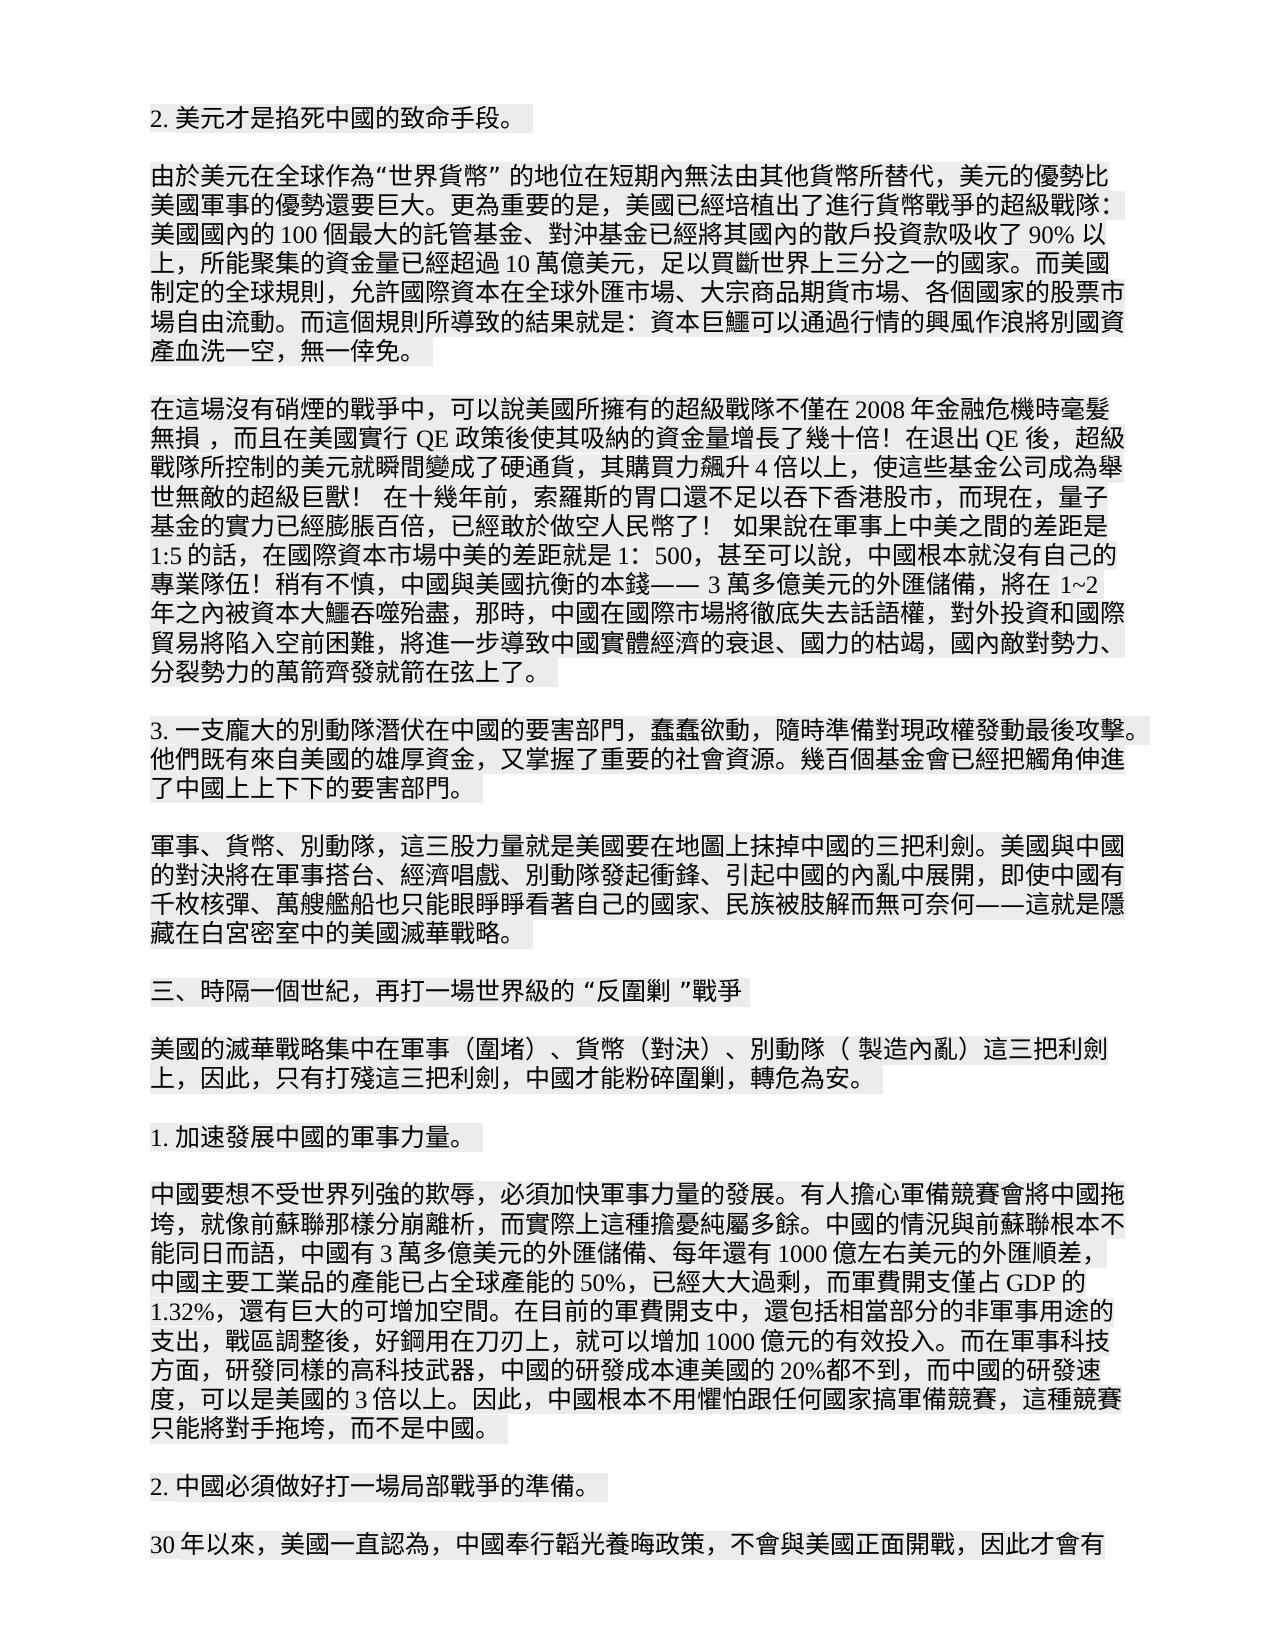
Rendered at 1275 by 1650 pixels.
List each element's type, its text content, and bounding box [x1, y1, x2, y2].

text 這是朋友傳來的一篇文字，作者不詳；有人認為它出自中共高層智囊。究竟誰寫的，我不知道。但我仔細看了內容，寫得還不錯。事實上它只是寫出了一些普通常識，但這樣一些普通常識，卻幾乎不可能出現在這個無腦島上。 對於台灣人來說，不管你多麼不願意閱讀這樣一種 “乏味” 、不夠爆奶爆紅或有趣好笑的文章，最好還是讀一讀，因為它極其簡潔地闡明了世界下一個二十年風雲變幻的基本主軸。就跟下棋一樣，你不可能有效理解單獨一件事，除非你把它放在一個基本架構上來理解，或許才能明白為什麼會有這樣一件事的發生或存在。 政治上或經濟上，沒有什麼事是偶然的(難道會有人下棋是憑著隨機與偶然？)；輕易能看懂的叫陽謀，帶點內在模糊的叫陰謀。不管陰謀或陽謀，任何大小事的背後都是一套謀略與盤算。在我對政治、經濟的理解裏，沒有陰謀二字；所謂陰謀，只不過是細節或許還不是很清楚的一種謀略布局，而這一切布局的背後，大約就是底下這文章所闡述的這樣一個基本架構。也許20年後還活在世上的人，終究都會見到這套基本劇情的某種結局。我認為它會是一個悲劇。特別是在這島上，無人可置身事外；越早面對它，越能知道如何自處，知道自己在這樣一場無可避免的鬥爭中應抉擇什麼樣的善惡位置。當然，你也可以 “選擇” 當一個無腦的奴隸，繼續抓寶什麼夢的，繼續關注一些島內低能人事物 (謂之意見領袖) 的每日動態。 蘇古諾夫經常強調培養一個社會的文化內涵之基本重要性，他相信 “美” 確實能救世界。對此，我依然也還懷著信仰。“美” 足以讓我們脫離烏合之眾，讓我們從群眾之中的零點零零零零零零零零零幾，變成一個完整的 “一”，重拾完整人性，使我們從一隻面目模糊無腦冷血的 “蛆”，成為一個真正意義上的 “人”，自然就會在善惡上做出合適判斷，而不再只是他人為惡的一種廉價工具。 陳真 2016. 08. 24. ================== 美國戰略泄露 中國保衛戰已打響 作者不詳 2016八月 本世紀以來，把中國作為最大的假想敵，苦心積慮要將中國解體，變成第二個前蘇聯，已經成為美國政客的既定國策，這一點已經無可置疑。但這場戰爭如何佈局、如何去打，更是傾盡了從華爾街到白宮、從五角大樓到幾百個基金會所能召喚的全部國家智慧。這是個自從有人類以來前所未有的巨大工程，是從軍事、外交、政治到經濟、文化五面合圍的超級戰略佈局。 一、中國招惹了誰？ 為什麼美國要針對中國進行全面封殺的戰爭？在人類歷史上為什麼會出現中、美大對決？這是因為：自前蘇聯解體後，西方國家的政客和思想家就認為他們已經制定了世界各國的遊戲規則，也就是世界秩序。在這個世界秩序中，美國是世界的中心和統治者，理由是美國手中有兩件讓全世界所有國家都為之臣服的必殺之器：一是絕對的軍事優勢，足以消滅和震懾一切不聽話的國家；二是作為世界貨幣的美元，只要開動印刷機，就可以無所顧忌掠奪全世界的財富。 所以，美國是世界大家庭中的第一層級，而美國的親密盟國——歐洲、日澳新等貴族國家則為第二層級，餘者為第三層級僕從國、第四層級苦力國、第五層級邊緣國構成了世界的秩序。西方國家認為，這個世界秩序至少應該維持1000年！ 在上述的世界秩序中，貴族以上層級的那些國家和那些國家主流社會的公民，不再從事財富的生產，只從事科學研究、文化創造和宇宙冒險，將成為科技進步的創造者和享用者、以及宇宙的拓荒者；而僕從國、苦力國以下層級的國家和人民，將徹底淪為貴族以上國家提供物質財富的生產者甚至是 "會說話的機器”，這部分人類根本就不需要智慧的培養，只要能學會從事最低檔工作的一技之長、在業餘時間沉溺于發達國家的智慧人類為他們開發的網路遊戲就可以了。 因此，500年後世界各國，人類不同階層的差距將被無限制拉大，貴族國家主流階層人群的平均壽命將超過300歲，而僕從國以下層級國家的人均壽命還停留在70-80歲左右；主流國家人的平均智商將會達到200，而非主流國家人的平均智商將退化到80。這就是以美國為軸心的貴族國家心中夢寐以求的千年世界秩序。 而中國，雖然只關注自身發展，在國際事務中誰也不招惹，但還是中槍了。為什麼？就是因為被中國看成是“誰也不招惹” 的自身發展，不經意間已經成為貴族國家“世界秩序”的攪局者。 在這個被貴族國家既定的“世界秩序”中，中國應該是“僕從國”、“打工族” 的身份，但中國的發展已經僭越了這個身份。儘管中國並沒有挑戰已有“世界秩序”的故意，而在事實上卻已經對原有的“世界秩序”構成了威脅。 1. 人民幣越來越強大，並正在成為許多國家的結算貨幣和儲備貨幣，已經嚴重威脅到了美元的核心地位。這意味著什麼？無須解釋，美國在世界上唯我獨尊的“鎮山之寶”即將被人民幣這個 "他山之玉” 所動搖。 2.“殲20”威脅到了“F22”的至高無上的地位。美國是靠超強的軍事實力稱霸天下的，“臥榻之側豈容他人酣睡”？ 雖然中國並沒有把美國當成敵人，但是，當中國的軍事實力越來越接近于美國時，殲20的出現只是中國軍力全面躍升的一個縮影。這樣下去還了得？ 再過50年，美國軍事的絕對優勢將不復存在，還如何讓天下諸侯匍匐在地、頂禮膜拜？ 3. 中國的“華為”正在逼近美國的微軟。以往，在眾多科學研究和工程技術領域的頂級俱樂部裏，從來沒有中國人的身影，但這種情況已經發生微妙的變化，中國已經在世界科技前沿如影隨形。作為世界上獲得諾貝爾獎最多的國家，科技的領導者地位一直是美國既可以賺全世界的錢，又可以向嘍囉國家施以狗糧的源泉，但是中國科學家步步緊逼的追趕，已經使科學技術制高點的美國產生了莫名的危機感。 4. 中國經濟的快速增長，創造出人類經濟史上沒有先例的模式和奇跡，使越來越多的國家更加欣賞中國模式。而對於一直充當全球“教父” 的美國來說，只能眼睜睜看著中國正在成為大多數發展中國家模仿的對象，而美國為這些國家制定的 “教材”已經無人問津。如果按照這種趨勢發展下去，若干年後，原來的發達國家都會被“ 新興經濟體”國家邊緣化。 5. 按照西方國家關於“世界秩序”的定義，中國只能是第四層級——苦力國的一員，擔負著為貴族國家提供廉價勞動力和廉價商品的分工，而中國文化就完全沒有存在的必要了，西方文化應該成為主流的普世文化，中國的固有文化應該終結和湮滅。然而，不安分的中國不僅向全世界輸出自己的有形產品，而且在輸出自己的文化，讓世界上越來越多的人為中國文化—— 中國的影視作品、中國的風俗、中國博大精深的思維方式而陶醉。這還得了？西方文化要想普世，豈能容忍“異端邪說” 與之一同坐在佈道的講臺之上？ 可見，即便是中國埋頭幹自己的事情、走自己的路，奉行“你好、我好、他也好”、誰也不得罪的和平外交政策，還是把美國給得罪了。不把中國置於死地，美國就霸權難保，保不住霸權，一切浮華都會化為烏有，這怎能不讓美國寢食難安？ 這就是美國執意要圍殲中國的根本原因。 二、一山不容二虎，美國將怎樣圍殲中國？ 在鄧小平時代，中國奉行的是韜光養晦、全面收斂政治、外交、軍事、文化在國家大局中的級別、只謀求經濟發展的基本國策，使西方國家樂意讓中國這只無害的“鴿子”長大。 上世紀80年代後，中國逐步放棄了奉行多年的計劃經濟體制，而引入源於西方國家的市場經濟制度。這在美國政客看來，中國已經步入了他們設計的道路，尤其是在90年代後，中美關係進入蜜月期，使美國可以在中國大張旗鼓地培植出他們在政府高官、大學教授、新聞媒體、重要經濟部門的代理人，從而控制住中國的經濟命脈甚至政府的決策，最終將中國引導到美國的附庸國道路上去。 但是，自2002年中國領導人換屆後，不僅逐步脫離了美國設計的徹底剷除社會主義元素、全面實現私有化的發展軌道，而且使國有經濟獲得了飛速的發展，破天荒地實現了國有經濟在市場機制環境中的鳳凰涅盤、浴火重生。誰也沒有想到，中國這只“鴿子”成長得太快了，轉眼之間已經成為全球第二大經濟體，而在物質生產部門，中國的產能已經占到了全球的50%。隨著經濟實力的快速增長，中國的國際影響力也與日俱增，軍事、科技、文化同步發展，人民幣的地位也顯著提高，不知不覺已經觸碰到了霸權國家的核心利益。中國不僅迅速成長為經濟大國，而且在2009年拒絕了美國提出的“美中共治”方案，堅持走“ 中國式”的發展道路。 中國最新一屆領導人上臺後，決心要在世界舞臺上實現“中國夢”！而中國經濟的成長方式完全顛覆了西方經濟學的經典教義，是對美國式教材的毀滅性的打擊，美國模式黯然失色，這讓自詡為全球教父的美國面臨滾下神壇的命運。在這種情況下，奧巴馬擺出決戰的架勢，一定要要將中國消滅在羽翼尚未完全豐滿之時，就實屬必然了。 美國總統奧巴馬說得非常直白，“國際秩序的規則是由美國制定的，中國只能在規則內進行選擇，別妄想去改變規則”。它給出中國的2 種選擇是： （1）中國與美國達成某種共識和妥協，邀請中國與美國聯手，實現對全球的“美中共治”。但這種 “美中共治” 是以美國為領袖、中國為僕從的雙邊關係為前提的。在此前提下，在政治、經濟、軍事、外交、科技、文化等諸方面，可以允許中國成為經濟大國，但其他方面都必須屈尊於美國。中國的身份只能是美國的“長工”，中國可以利用這種身份迅速富裕起來，在世界各國的五大層級中，可以讓中國僅次於第二層級的貴族國家、而居於其他僕從國、苦力國之上。但是不允許中國在外交、軍事、科技、文化領域挑戰美國的核心地位，這就是美國可以容忍的最大底線。 美國保證：只要中國同意這種角色安排，就可以安心獲得200年和平發展的寶貴時間。在奧巴馬的第一個任期，已將這種訊息明確傳達給了中國領導人。 （2）如果中國拒絕了美國的提議，就只有另一種選擇—— 對中國進行全面圍堵、全面扼殺，直到把中國支解—— 這就是美國政治家的潛臺詞。 五年前，美國發動的伊拉克、利比亞戰爭以薩達姆、卡紮菲被推翻而宣告結束。按照白宮的行動計畫，世界上還有敘利亞、伊朗、俄羅斯這三個刺頭成為圍堵中國的前哨障礙，因此，就必須一鼓作氣拿下敘利亞，得手後伊朗也就陷入了四面包圍，困死伊朗就易如反掌。而俄羅斯雖大，卻只有石油這一個財路，堵住這個財路，俄羅斯就成病貓了。 在這種判斷下，美國制定了重返亞洲計畫，目標直指中國。但是，敘利亞戰爭完全出乎奧巴馬意料，不僅沒有快速收官，而且做大了IS（伊斯蘭國）、危及到了伊拉克，造成了拖累歐洲的難民潮，使歐洲盟友離心離德。如果等到逐個收拾了敘利亞、伊朗、俄羅斯再對中國下手，可能就錯過了向中國發動總攻的視窗期——2025年之前，再拖延下去，中國的經濟實力和軍力就會異常強大，就無論如何也啃不動了。 所以，奧巴馬不得不當機立斷，甩掉中東的爛攤子、與伊朗和解，把槍口直接對著中國，在2025年之前一定要發動總攻！ 志在消滅中國的戰爭已經打響。但是，這場戰爭不是傳統意義的冷熱兵器的戰爭，而是在規模上超越二次世界大戰、在性質上決定了人類命運的走向、在縱深上是集軍事、經濟、政治、外交、文化等所有手段在內的一場曠古無匹的戰爭，其有三個焦點。 1. 軍事只搭台唱戲、無影手借刀殺人。 直接用軍事手段消滅中國，對美國來說其代價無法承受。中國的遠端核武器庫，正在迅速發展的抗攔截技術、二次打擊能力，使軍事戰爭只能帶來兩敗俱傷的結果，更何況，地域遼闊的俄羅斯猶如黃雀在後。所以，用軍事作戰方式來消滅中國，已經失去可能性。 美國欲達到消滅中國的目的，就只能選擇陰損的組合拳方案： 用軍事手段對中國進行持續圍堵，讓嘍囉國與中國不斷發生摩擦、製造中國周邊的緊張局勢，從而使中國失去國際生存空間、失去外交夥伴、失去世界市場，進而誘導出中國經濟環境的惡化，使中國喪失經濟發展的強勁動力，引發企業倒閉潮、失業潮、地方政府財政崩盤潮，進而人為製造出社會動盪，再密令台獨、港獨、藏獨、疆獨以及潛伏的 “第五縱隊” 在平時按兵不動，到時機成熟時，只聽美國主子一聲號令，就在一天之內同時行動起來，萬箭齊發，直指中國的國家政權，在前所未有的混亂中，將中國肢解為7-8個國家，永久性滅絕中國這個心頭大患。 2. 美元才是掐死中國的致命手段。 由於美元在全球作為“世界貨幣” 的地位在短期內無法由其他貨幣所替代，美元的優勢比美國軍事的優勢還要巨大。更為重要的是，美國已經培植出了進行貨幣戰爭的超級戰隊：美國國內的100 個最大的託管基金、對沖基金已經將其國內的散戶投資款吸收了90% 以上，所能聚集的資金量已經超過10萬億美元，足以買斷世界上三分之一的國家。而美國制定的全球規則，允許國際資本在全球外匯市場、大宗商品期貨市場、各個國家的股票市場自由流動。而這個規則所導致的結果就是：資本巨鱷可以通過行情的興風作浪將別國資產血洗一空，無一倖免。 在這場沒有硝煙的戰爭中，可以說美國所擁有的超級戰隊不僅在2008年金融危機時毫髮無損 ，而且在美國實行 QE 政策後使其吸納的資金量增長了幾十倍！在退出QE 後，超級戰隊所控制的美元就瞬間變成了硬通貨，其購買力飆升4 倍以上，使這些基金公司成為舉世無敵的超級巨獸！ 在十幾年前，索羅斯的胃口還不足以吞下香港股市，而現在，量子基金的實力已經膨脹百倍，已經敢於做空人民幣了！ 如果說在軍事上中美之間的差距是1:5的話，在國際資本市場中美的差距就是1：500，甚至可以說，中國根本就沒有自己的專業隊伍！稍有不慎，中國與美國抗衡的本錢—— 3 萬多億美元的外匯儲備，將在 1~2 年之內被資本大鱷吞噬殆盡，那時，中國在國際市場將徹底失去話語權，對外投資和國際貿易將陷入空前困難，將進一步導致中國實體經濟的衰退、國力的枯竭，國內敵對勢力、分裂勢力的萬箭齊發就箭在弦上了。 3. 一支龐大的別動隊潛伏在中國的要害部門，蠢蠢欲動，隨時準備對現政權發動最後攻擊。他們既有來自美國的雄厚資金，又掌握了重要的社會資源。幾百個基金會已經把觸角伸進了中國上上下下的要害部門。 軍事、貨幣、別動隊，這三股力量就是美國要在地圖上抹掉中國的三把利劍。美國與中國的對決將在軍事搭台、經濟唱戲、別動隊發起衝鋒、引起中國的內亂中展開，即使中國有千枚核彈、萬艘艦船也只能眼睜睜看著自己的國家、民族被肢解而無可奈何——這就是隱藏在白宮密室中的美國滅華戰略。 三、時隔一個世紀，再打一場世界級的 “反圍剿 ”戰爭 美國的滅華戰略集中在軍事（圍堵）、貨幣（對決）、別動隊（ 製造內亂）這三把利劍上，因此，只有打殘這三把利劍，中國才能粉碎圍剿，轉危為安。 1. 加速發展中國的軍事力量。 中國要想不受世界列強的欺辱，必須加快軍事力量的發展。有人擔心軍備競賽會將中國拖垮，就像前蘇聯那樣分崩離析，而實際上這種擔憂純屬多餘。中國的情況與前蘇聯根本不能同日而語，中國有3萬多億美元的外匯儲備、每年還有1000億左右美元的外匯順差，中國主要工業品的產能已占全球產能的50%，已經大大過剩，而軍費開支僅占GDP的1.32%，還有巨大的可增加空間。在目前的軍費開支中，還包括相當部分的非軍事用途的支出，戰區調整後，好鋼用在刀刃上，就可以增加1000億元的有效投入。而在軍事科技方面，研發同樣的高科技武器，中國的研發成本連美國的20%都不到，而中國的研發速度，可以是美國的3倍以上。因此，中國根本不用懼怕跟任何國家搞軍備競賽，這種競賽只能將對手拖垮，而不是中國。 2. 中國必須做好打一場局部戰爭的準備。 30年以來，美國一直認為，中國奉行韜光養晦政策，不會與美國正面開戰，因此才會有轟炸中國使館、介入台海衝突、將釣魚島納入日美安保條約管轄範圍、侵入中國領空領海等事件的不斷發生。對這種挑釁，如果中國一再退讓，中國在世界上的威望將會成空，不僅高鐵出不去、大規模基本建設出不去、恐怕誰也不敢和中國做生意了—— 用軍事恐嚇打掉中國經濟騰飛的翅膀，這正是白宮最想要的結果。 因此，必須有一場局部戰爭來粉碎這個連環枷鎖。如果美國捲入，就可以名正言順地清除隱藏著國內的 “別動隊”，徹底剪滅威脅國家安全的隱患——這才是美國苦心經營20餘年積攢起來的連心肉，為了“別動隊” 不被剿滅，美國根本不敢輕舉妄動。因此，無論美國是否捲入，都會使中國從中獲利，沖出圍堵的籬笆，昂首闊步地向民族復興目標挺進。中國根本沒有必要擔心這場局部戰爭擴大化，因為擴大化就意味著世界的毀滅，美國也不能倖免，更是美國的歐洲盟友不希望看到的。中國有足夠的智慧將局部戰爭控制在有限範圍內。至於什麼時候、在什麼地方、與美國的哪一個嘍囉打這場局部戰爭，就屬於戰役問題了。總之，一場局部戰爭的勝利將徹底粉碎美國在2025年前對中國發動的總攻，才會有中華民族的真正崛起。 3. 用 “運動戰” 的方式扞衛人民幣的國際地位。 世人皆知，華爾街才是美國白宮的真正主人。在美元受到人民幣越來越大威脅的時候，真正的主角再也按耐不住了，索羅斯作為華爾街的代言人已經向人民幣下了“做空人民幣” 的戰書！作為金融大玩家，無論是做空還是做多某國貨幣或股市，一般而言，應該策劃于密室、行動於無聲，只有這樣才能做局成“ 老鼠倉”，等待大局跟隨波動時，再進行逆向操作，將低價購入的 "老鼠倉" 倉糧高價售出，將散戶手中的錢財血洗一空。 為什麼索羅斯要將 “秘密” 公開於世呢？ 就是因為人民幣雖有所貶值，但遠未達到索羅斯可以廉價收購的低點，靠索羅斯那點本錢，還不足造成人民幣的崩潰。所以，他大聲呼喚中國經濟要“硬著陸” ，就是要製造恐慌氣氛，讓中國的機構和個人跟風拋售人民幣換購美元，迫使人民幣出現塌方式貶值，進而打擊中國股市，使中國經濟陷入斷崖式衰退，並用廉價換購的人民幣瘋狂收購中國資產，再製造一波股市上漲行情，將資產拋出。這樣一來，不僅大賺了一把，而且用老鼠的力氣掀翻了大象。 如果中國政府進行干預，拋售美元以挽救人民幣匯率，他就夥同更多的金融大玩家去收購中國在外匯市場出售的美元，直到把中國的外匯儲備掏空，最後撐不下去，導致人民幣崩盤。中國無論是拋售外匯儲備還是不拋，都是兩難選擇。因此，不能把目光局限在外匯市場，而應充分利用大宗商品價格跳水的天賜良機，將外匯儲備用於跨國經濟建設。 (1) 用外匯儲備作為後備資金池，巨量發行收益率較高的人民幣基本建設投資債券，而購買債券者可以選擇人民幣高收益或者用外幣償還，這樣一來，人民幣在限定範圍內的高收益率，就會促使人民幣走強，又不傷及股市和實體經濟，還會大大加速高鐵、港口、機場、城市地下管網改造、養老設施、污染治理設施、水利和防災設施的建設規模和速度，刺激中國的經濟增長，是對做空人民幣企圖的毀滅性還擊。 (2) 宣告重振中國房地產的新政策——取消開發商的專屬特權，在符合規劃的前提下，任何主體都可以進行城市住宅建設，將不完全產權、不可交易的自住型住宅作為房地產開發的主要方向，減半收取此類住宅的土地出讓金，減收部分轉化為政府持有部分產權，使平均房價下降30-50%，以迎合農村人口向城市的轉移，掀起城市建設的新高潮。 (3) 用外匯儲備作為資金池，設立萬億級體量的國家級技術創新投資基金，一改中國的科技基金規模過小無法容錯的弊端，讓賭10中1的高風險概率獲得商業化支撐（目前，只有美國資本市場才有這種高風險機制，這就是美國成為科技領導者的秘訣），強力推進戰略性新興產業、關鍵核心技術的升級和產業化。 (4) 用2～3 千億美元外匯儲備收購俄羅斯及其盟國資產，不僅對俄羅斯雪中送炭，而且逢低收購，物有所值，為中俄經濟一體化鋪平了道路，使中國的經濟版圖可以延伸到歐洲腹地。 4. 勒緊 “別動隊” 脖子上的繩索，逼迫其主子作出重大讓步。 對美國而言，投入鉅資、苦心經營20多年才培育出的“別動隊” 才是真正的連心肉，只要中國決心打一場維護領土完整的局部戰爭，就會讓美國陷入兩難選擇，如果捲入，中國就有理由以叛國罪的名義將“別動隊”一鍋端；如果不捲入，中國必將通過局部戰爭打出新的國際秩序，美國的霸權就成昨日黃花了！ [150, 75, 1125, 1560]
